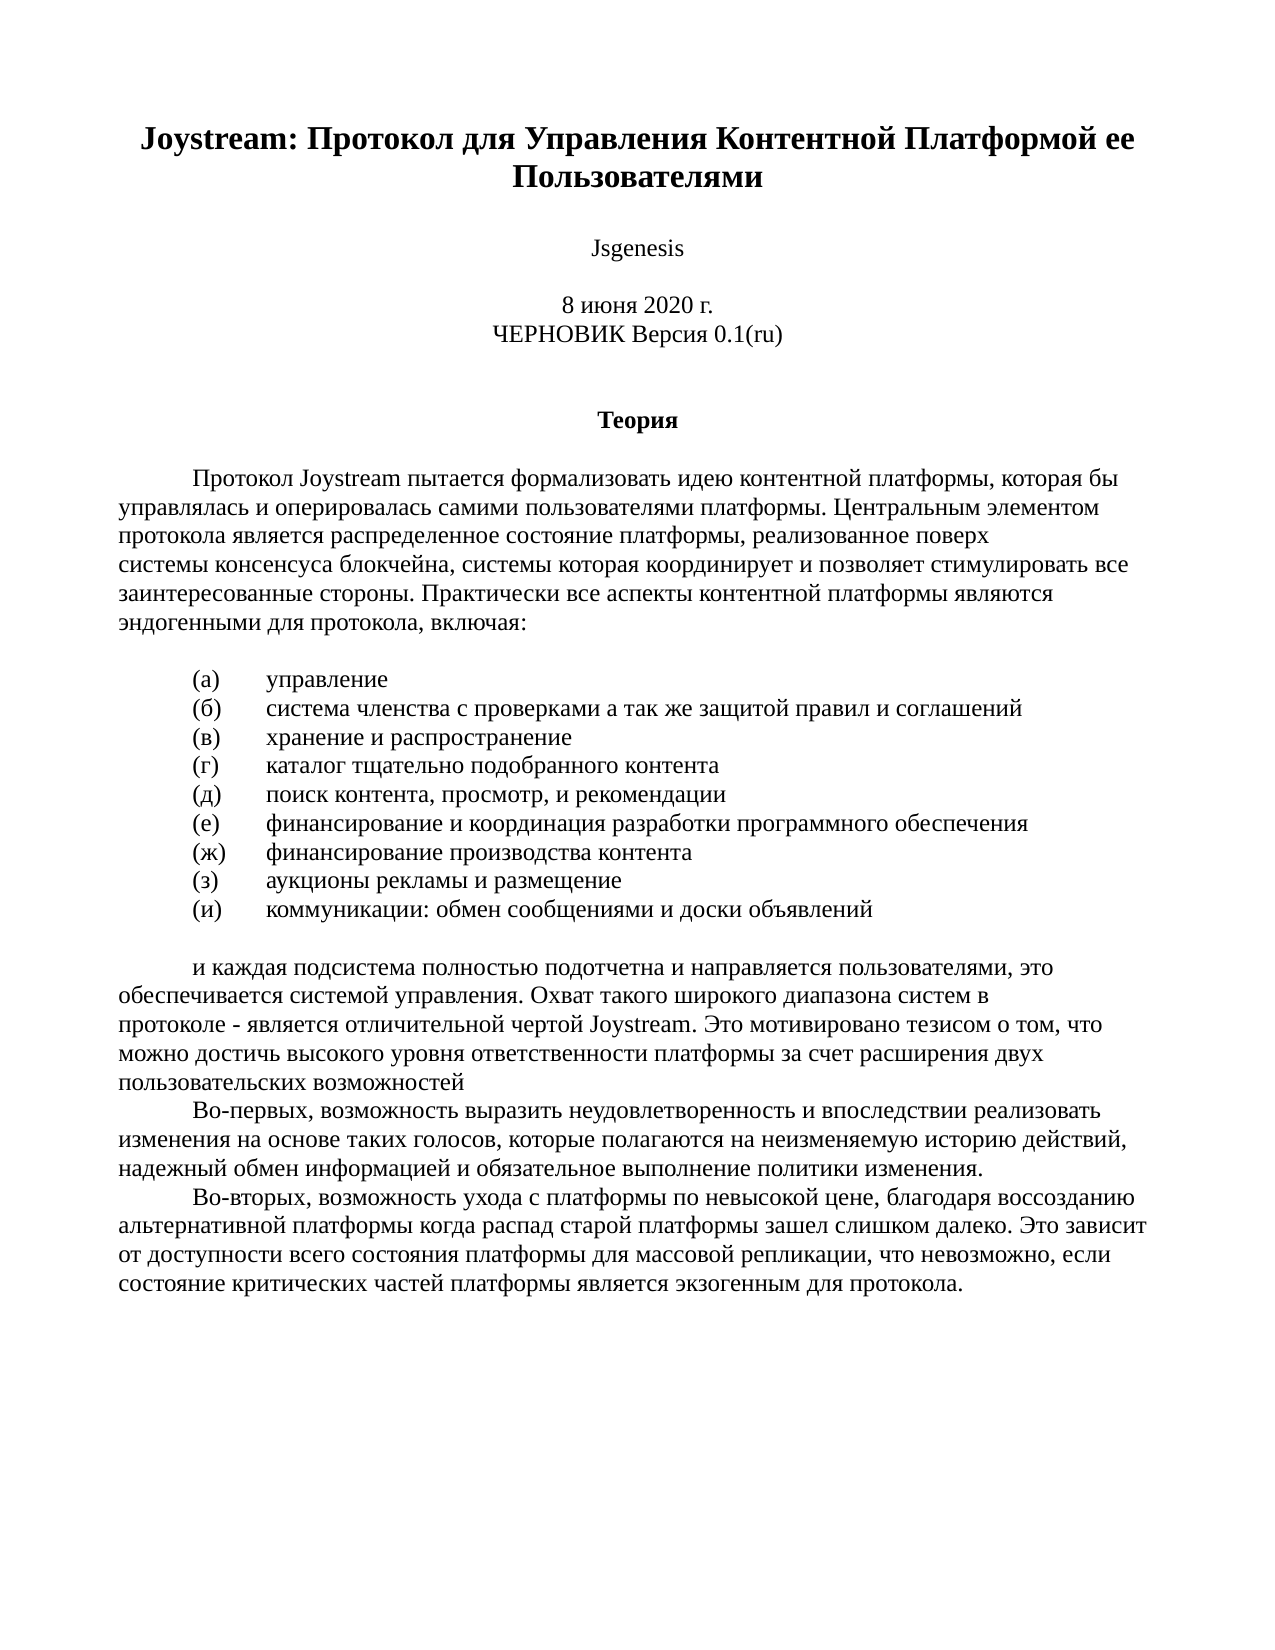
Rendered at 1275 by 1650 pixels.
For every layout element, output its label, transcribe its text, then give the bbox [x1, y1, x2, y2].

text (ж) финансирование производства контента [192, 837, 1157, 866]
text (г) каталог тщательно подобранного контента [192, 751, 1157, 779]
text (а) управление [192, 664, 1157, 693]
text (з) аукционы рекламы и размещение [192, 866, 1157, 894]
text (и) коммуникации: обмен сообщениями и доски объявлений [192, 894, 1157, 923]
text и каждая подсистема полностью подотчетна и направляется пользователями, это обеспечивается системой управления. Охват такого широкого диапазона систем в [118, 952, 1157, 1009]
text (д) поиск контента, просмотр, и рекомендации [192, 779, 1157, 808]
text ЧЕРНОВИК Версия 0.1(ru) [118, 319, 1157, 348]
text (б) система членства с проверками а так же защитой правил и соглашений [192, 693, 1157, 722]
text (е) финансирование и координация разработки программного обеспечения [192, 808, 1157, 837]
text Jsgenesis [118, 233, 1157, 262]
text Joystream: Протокол для Управления Контентной Платформой ее Пользователями [118, 118, 1157, 195]
text Во-первых, возможность выразить неудовлетворенность и впоследствии реализовать изменения на основе таких голосов, которые полагаются на неизменяемую историю действий, надежный обмен информацией и обязательное выполнение политики изменения. [118, 1096, 1157, 1182]
text протоколе - является отличительной чертой Joystream. Это мотивировано тезисом о том, что можно достичь высокого уровня ответственности платформы за счет расширения двух пользовательских возможностей [118, 1009, 1157, 1096]
text Во-вторых, возможность ухода с платформы по невысокой цене, благодаря воcсозданию альтернативной платформы когда распад старой платформы зашел слишком далеко. Это зависит от доступности всего состояния платформы для массовой репликации, что невозможно, если состояние критических частей платформы является экзогенным для протокола. [118, 1182, 1157, 1297]
text (в) хранение и распространение [192, 722, 1157, 751]
text Протокол Joystream пытается формализовать идею контентной платформы, которая бы управлялась и оперировалась самими пользователями платформы. Центральным элементом протокола является распределенное состояние платформы, реализованное поверх [118, 463, 1157, 549]
text Теория [118, 406, 1157, 434]
text системы консенсуса блокчейна, системы которая координирует и позволяет стимулировать все заинтересованные стороны. Практически все аспекты контентной платформы являются эндогенными для протокола, включая: [118, 549, 1157, 636]
text 8 июня 2020 г. [118, 291, 1157, 319]
